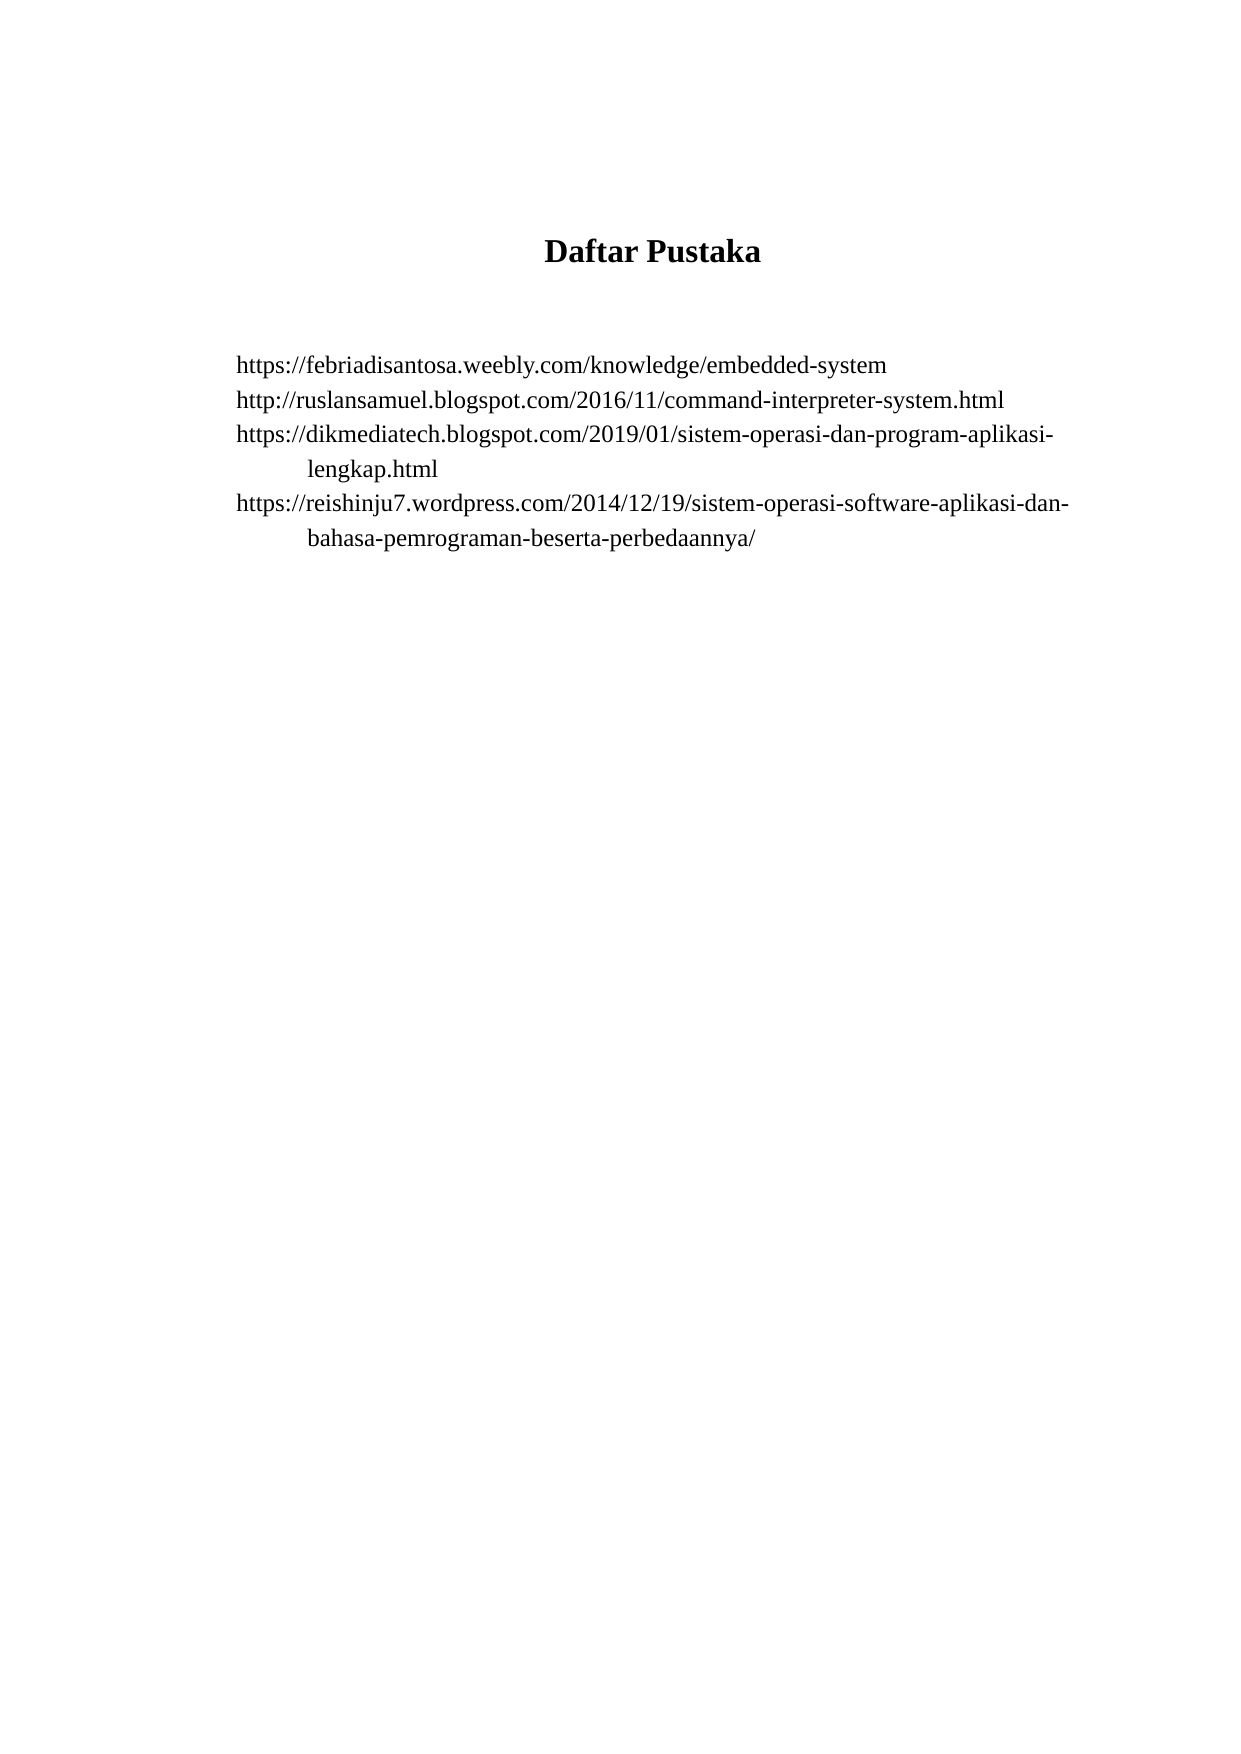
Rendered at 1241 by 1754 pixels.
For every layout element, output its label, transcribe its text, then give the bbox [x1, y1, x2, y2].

text https://dikmediatech.blogspot.com/2019/01/sistem-operasi-dan-program-aplikasi-lengkap.html [236, 419, 1093, 483]
text https://reishinju7.wordpress.com/2014/12/19/sistem-operasi-software-aplikasi-dan-bahasa-pemrograman-beserta-perbedaannya/ [236, 488, 1093, 552]
subtitle Daftar Pustaka [177, 231, 1093, 269]
text https://febriadisantosa.weebly.com/knowledge/embedded-system [177, 351, 1093, 379]
text http://ruslansamuel.blogspot.com/2016/11/command-interpreter-system.html [177, 385, 1093, 414]
